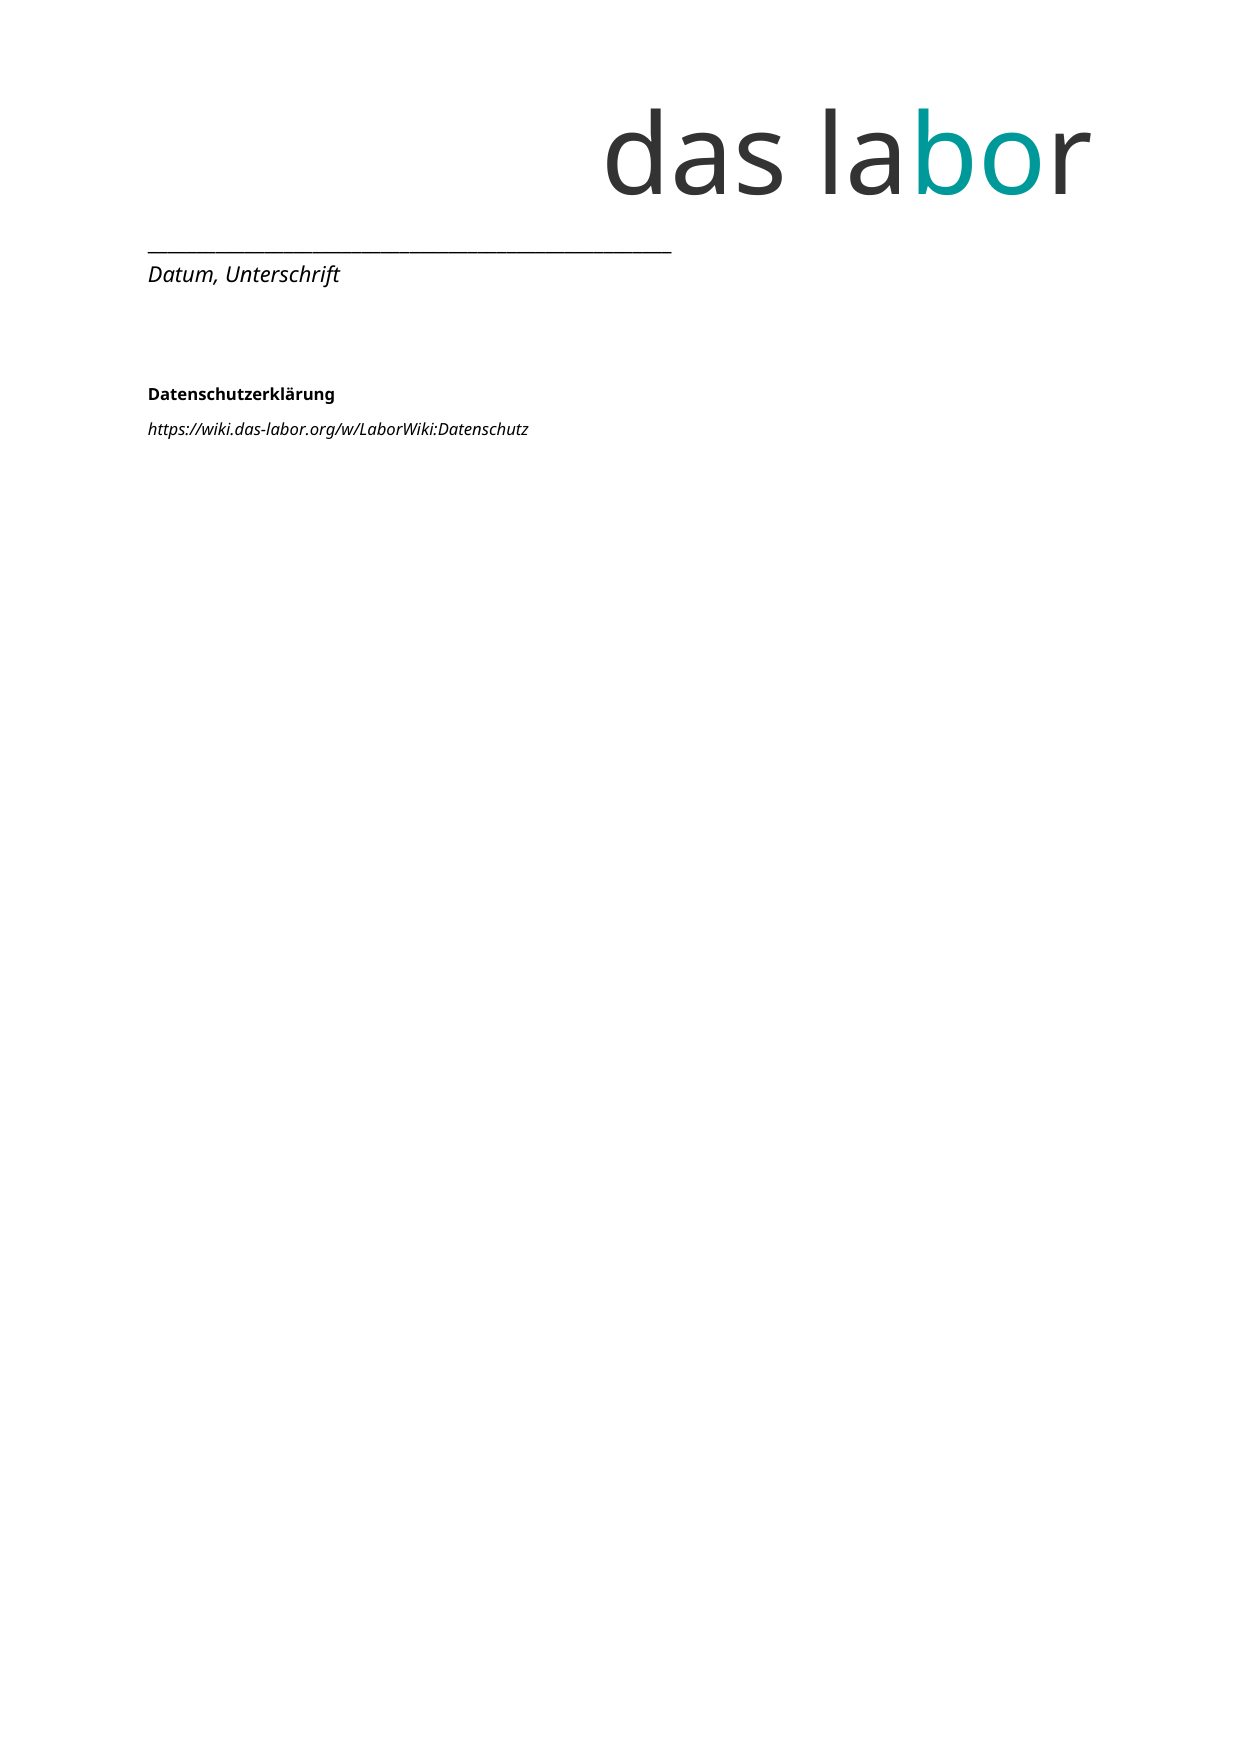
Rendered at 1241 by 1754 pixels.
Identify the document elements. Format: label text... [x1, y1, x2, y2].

text https://wiki.das-labor.org/w/LaborWiki:Datenschutz [148, 417, 1093, 440]
text ______________________________________________________ Datum, Unterschrift [148, 227, 1093, 289]
text Datenschutzerklärung [148, 382, 1093, 405]
